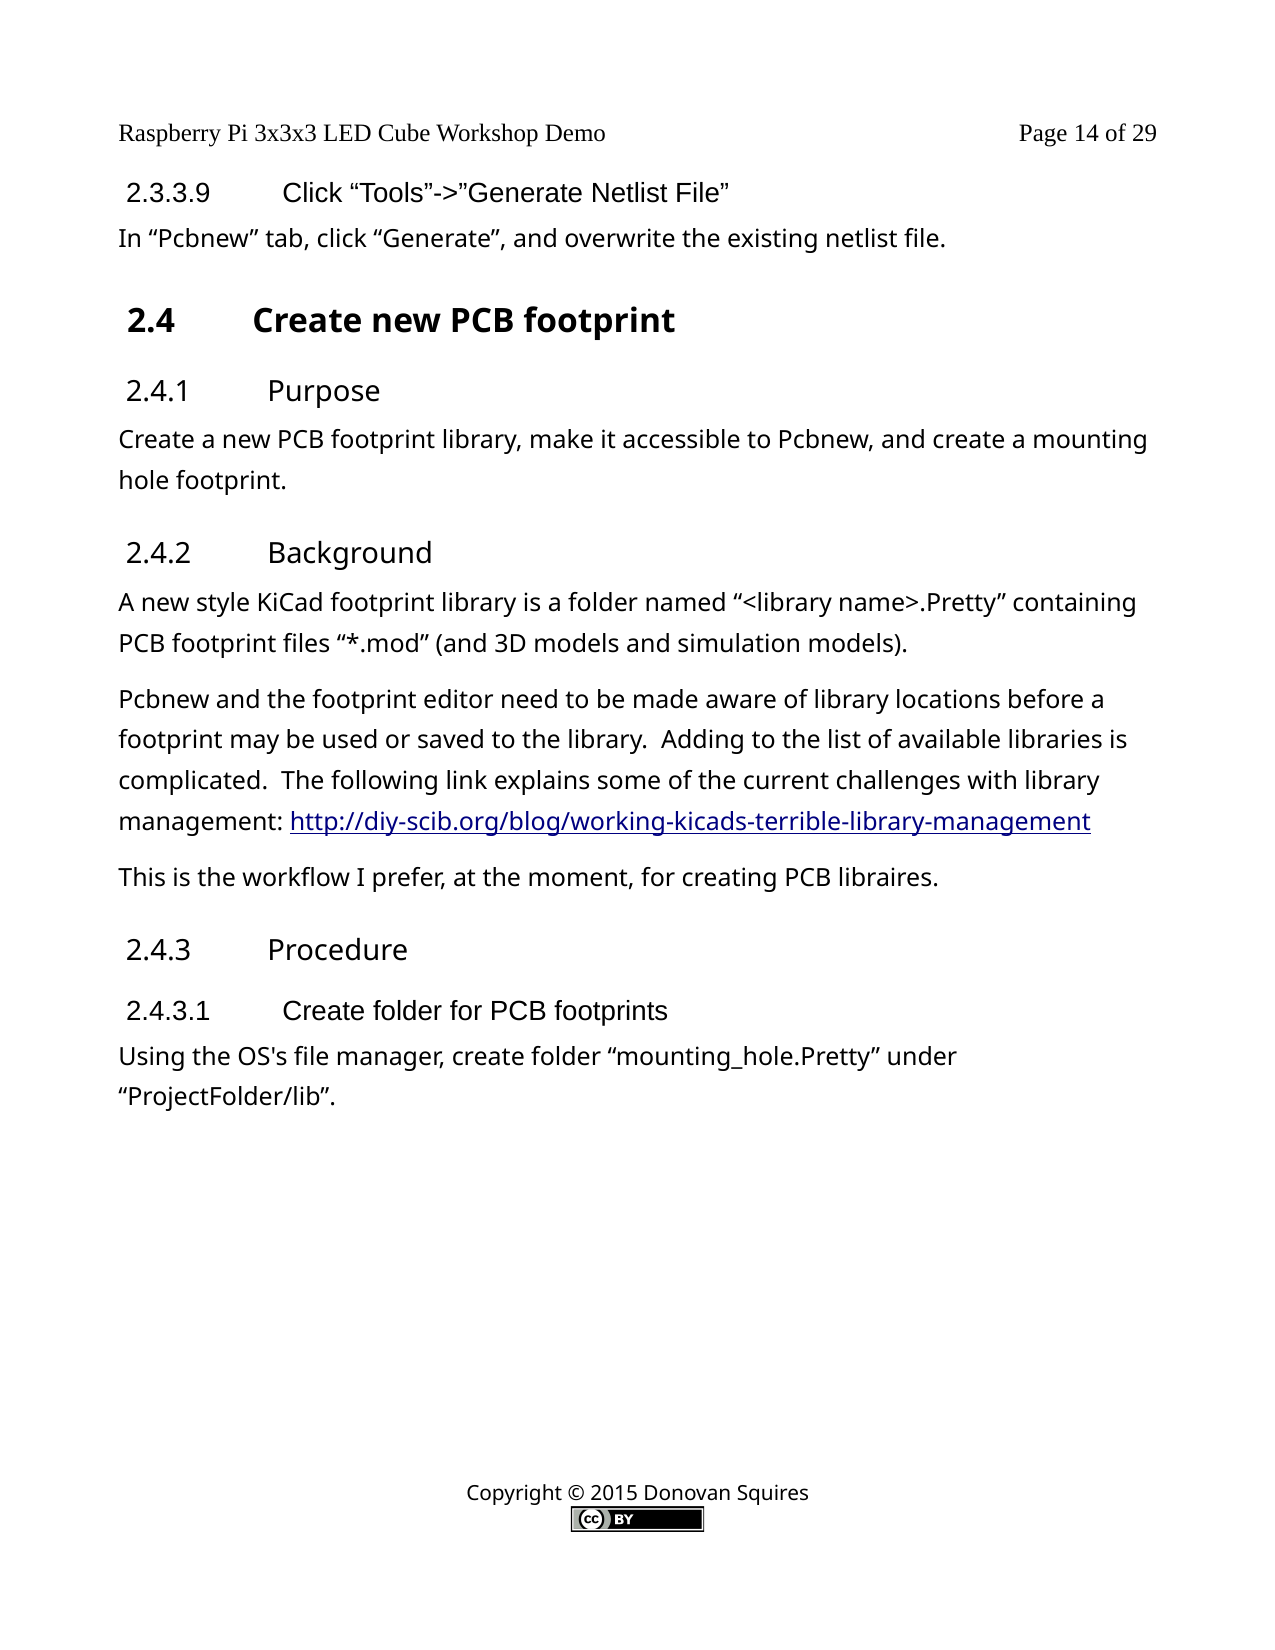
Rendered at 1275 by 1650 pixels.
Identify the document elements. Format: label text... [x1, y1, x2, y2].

text Create a new PCB footprint library, make it accessible to Pcbnew, and create a mounting hole footprint. [118, 422, 1157, 497]
text Pcbnew and the footprint editor need to be made aware of library locations before a footprint may be used or saved to the library. Adding to the list of available libraries is complicated. The following link explains some of the current challenges with library management: http://diy-scib.org/blog/working-kicads-terrible-library-management [118, 681, 1157, 838]
text A new style KiCad footprint library is a folder named “<library name>.Pretty” containing PCB footprint files “*.mod” (and 3D models and simulation models). [118, 585, 1157, 660]
subtitle Create folder for PCB footprints [118, 994, 1157, 1026]
subtitle Procedure [118, 929, 1157, 969]
picture [570, 1506, 705, 1532]
subtitle Create new PCB footprint [118, 297, 1157, 343]
text Using the OS's file manager, create folder “mounting_hole.Pretty” under “ProjectFolder/lib”. [118, 1038, 1157, 1113]
text This is the workflow I prefer, at the moment, for creating PCB libraires. [118, 859, 1157, 893]
subtitle Purpose [118, 370, 1157, 409]
text In “Pcbnew” tab, click “Generate”, and overwrite the existing netlist file. [118, 221, 1157, 255]
subtitle Background [118, 533, 1157, 572]
subtitle Click “Tools”->”Generate Netlist File” [118, 176, 1157, 208]
